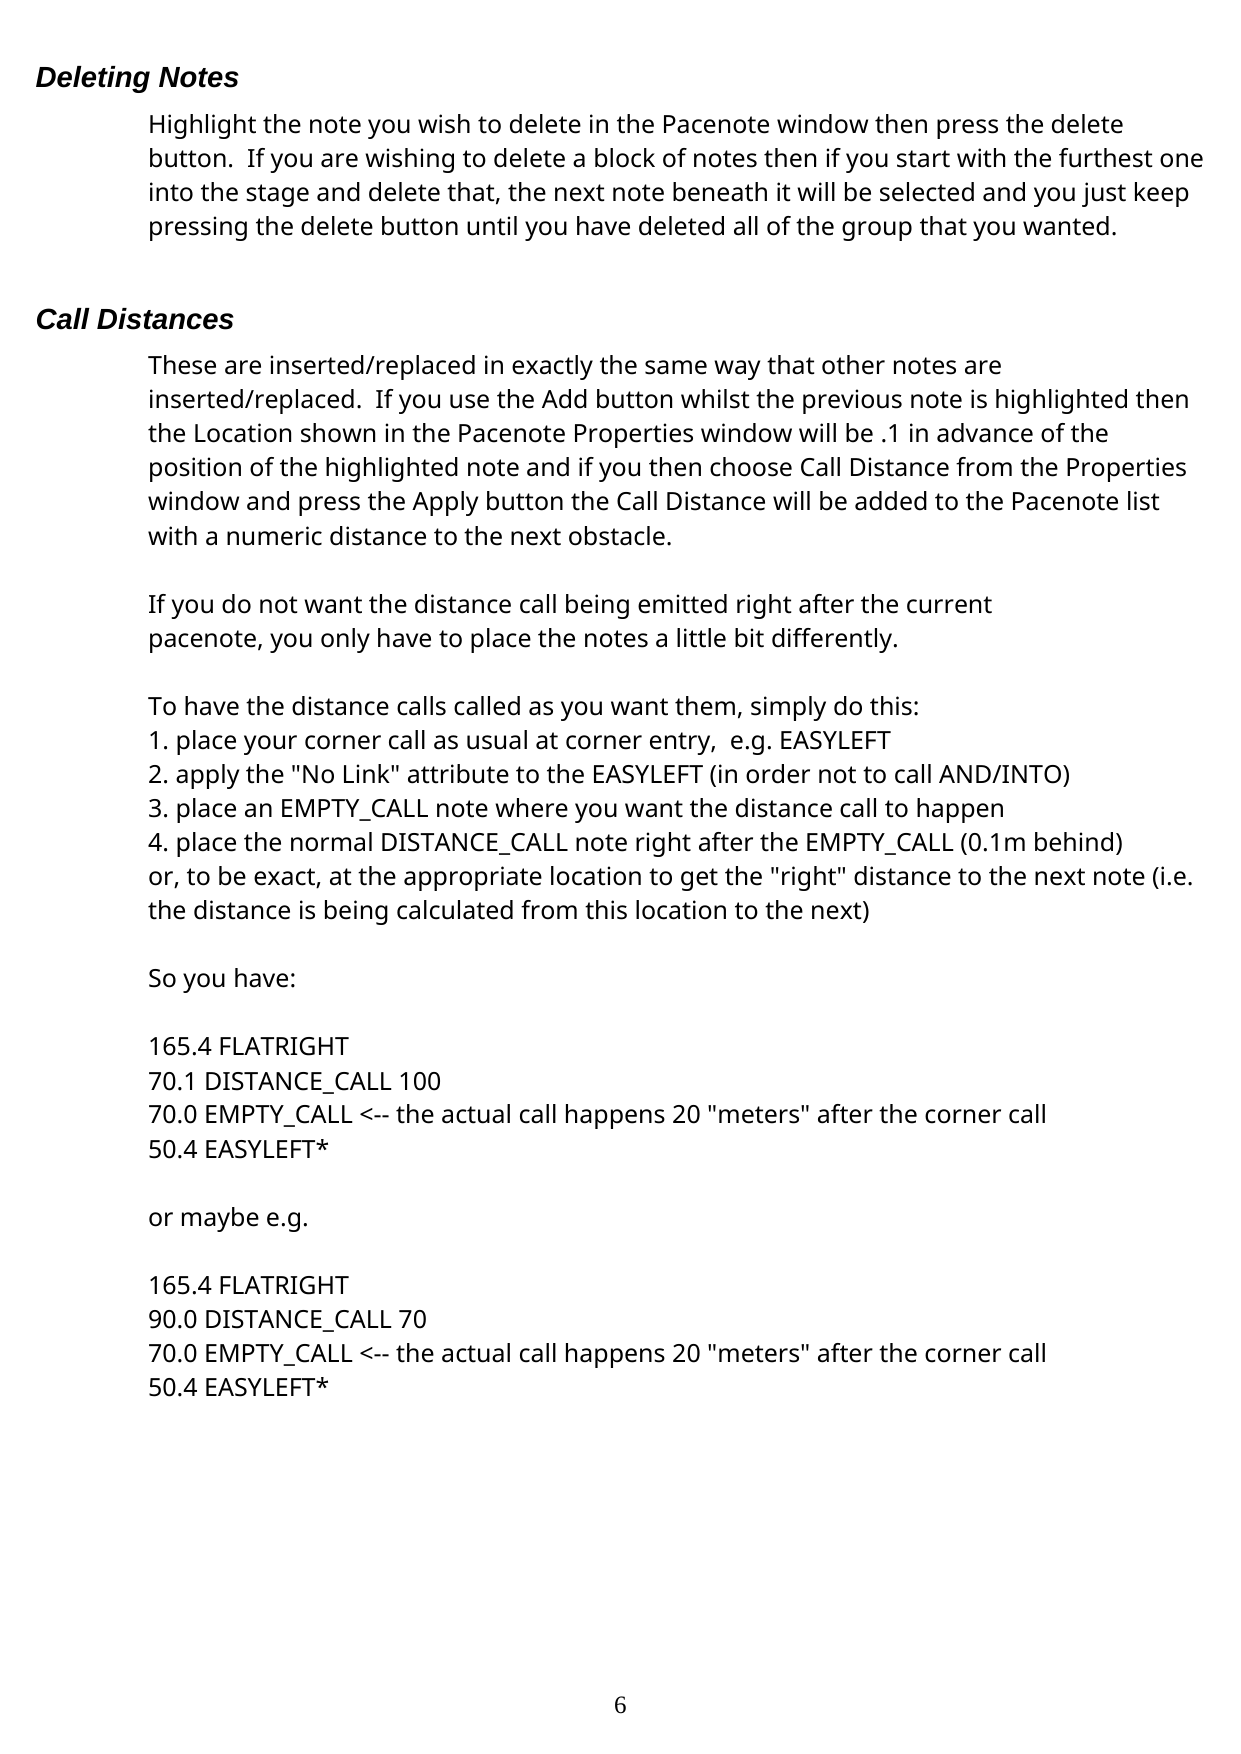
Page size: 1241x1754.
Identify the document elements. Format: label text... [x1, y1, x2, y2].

text Highlight the note you wish to delete in the Pacenote window then press the delete button. If you are wishing to delete a block of notes then if you start with the furthest one into the stage and delete that, the next note beneath it will be selected and you just keep pressing the delete button until you have deleted all of the group that you wanted. [148, 106, 1205, 243]
text 50.4 EASYLEFT* [148, 1131, 1205, 1165]
text 70.1 DISTANCE_CALL 100 [148, 1063, 1205, 1097]
text 90.0 DISTANCE_CALL 70 [148, 1302, 1205, 1336]
text 2. apply the "No Link" attribute to the EASYLEFT (in order not to call AND/INTO) [148, 757, 1205, 791]
text 165.4 FLATRIGHT [148, 1267, 1205, 1302]
text 70.0 EMPTY_CALL <-- the actual call happens 20 "meters" after the corner call [148, 1336, 1205, 1370]
text 1. place your corner call as usual at corner entry, e.g. EASYLEFT [148, 722, 1205, 757]
subtitle Deleting Notes [35, 60, 1205, 94]
text So you have: [148, 961, 1205, 995]
text or maybe e.g. [148, 1199, 1205, 1233]
text 50.4 EASYLEFT* [148, 1370, 1205, 1404]
subtitle Call Distances [35, 302, 1205, 335]
text If you do not want the distance call being emitted right after the current [148, 586, 1205, 620]
text or, to be exact, at the appropriate location to get the "right" distance to the next note (i.e. the distance is being calculated from this location to the next) [148, 859, 1205, 927]
text To have the distance calls called as you want them, simply do this: [148, 688, 1205, 722]
text 165.4 FLATRIGHT [148, 1029, 1205, 1063]
text 3. place an EMPTY_CALL note where you want the distance call to happen [148, 791, 1205, 825]
text 70.0 EMPTY_CALL <-- the actual call happens 20 "meters" after the corner call [148, 1097, 1205, 1131]
text pacenote, you only have to place the notes a little bit differently. [148, 620, 1205, 654]
text 4. place the normal DISTANCE_CALL note right after the EMPTY_CALL (0.1m behind) [148, 825, 1205, 859]
text These are inserted/replaced in exactly the same way that other notes are inserted/replaced. If you use the Add button whilst the previous note is highlighted then the Location shown in the Pacenote Properties window will be .1 in advance of the position of the highlighted note and if you then choose Call Distance from the Properties window and press the Apply button the Call Distance will be added to the Pacenote list with a numeric distance to the next obstacle. [148, 348, 1205, 552]
